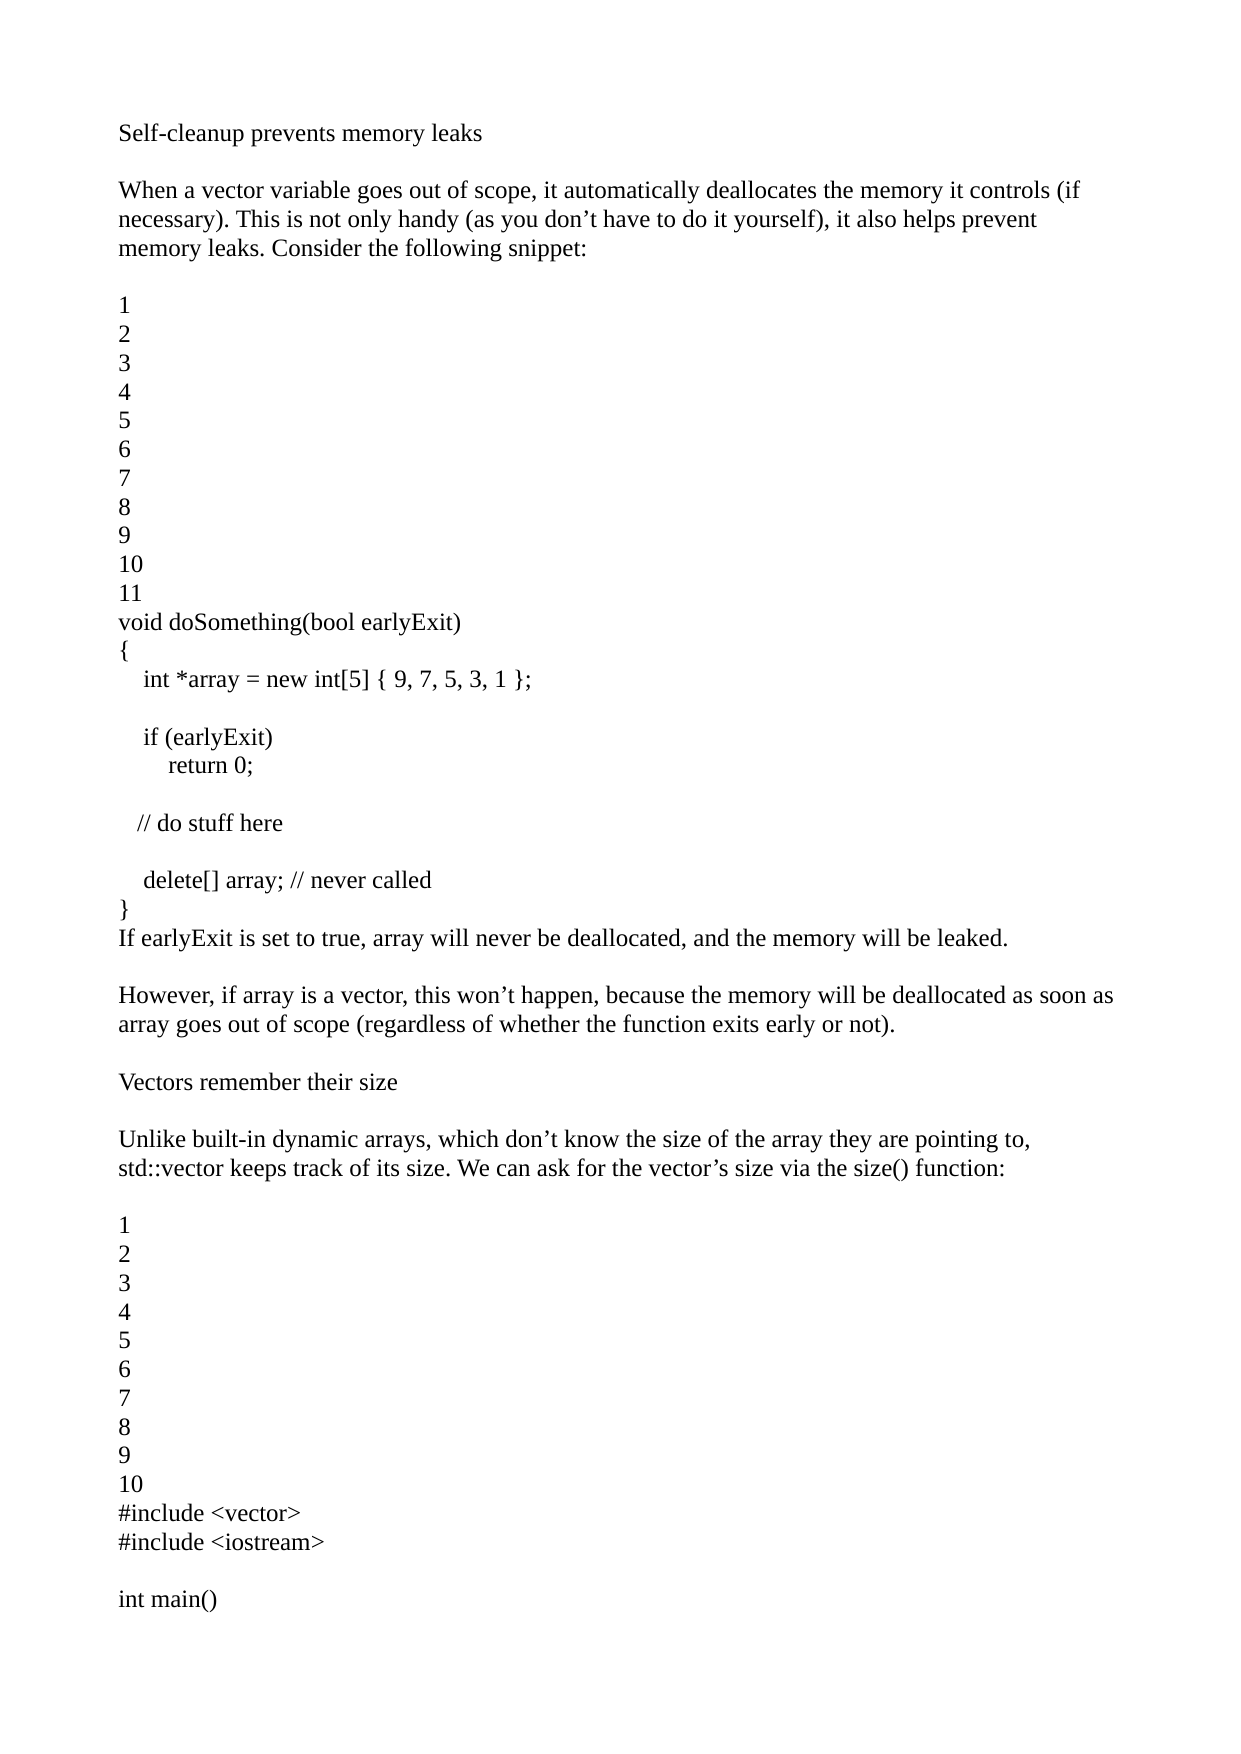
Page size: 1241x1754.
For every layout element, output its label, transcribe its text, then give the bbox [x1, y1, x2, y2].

text // do stuff here [118, 808, 1122, 837]
text #include <vector> [118, 1498, 1122, 1527]
text delete[] array; // never called [118, 866, 1122, 894]
text 10 [118, 1469, 1122, 1498]
text return 0; [118, 751, 1122, 779]
text Unlike built-in dynamic arrays, which don’t know the size of the array they are pointing to, std::vector keeps track of its size. We can ask for the vector’s size via the size() function: [118, 1124, 1122, 1182]
text #include <iostream> [118, 1527, 1122, 1556]
text int main() [118, 1584, 1122, 1613]
text 3 [118, 348, 1122, 377]
text However, if array is a vector, this won’t happen, because the memory will be deallocated as soon as array goes out of scope (regardless of whether the function exits early or not). [118, 981, 1122, 1038]
text 1 [118, 1211, 1122, 1239]
text 5 [118, 1326, 1122, 1354]
text 7 [118, 463, 1122, 492]
text void doSomething(bool earlyExit) [118, 607, 1122, 636]
text 5 [118, 406, 1122, 434]
text If earlyExit is set to true, array will never be deallocated, and the memory will be leaked. [118, 923, 1122, 952]
text 2 [118, 1239, 1122, 1268]
text 6 [118, 434, 1122, 463]
text } [118, 894, 1122, 923]
text 1 [118, 291, 1122, 319]
text 8 [118, 492, 1122, 521]
text 11 [118, 578, 1122, 607]
text 8 [118, 1412, 1122, 1441]
text if (earlyExit) [118, 722, 1122, 751]
text 4 [118, 377, 1122, 406]
text 4 [118, 1297, 1122, 1326]
text 9 [118, 521, 1122, 549]
text { [118, 636, 1122, 664]
text When a vector variable goes out of scope, it automatically deallocates the memory it controls (if necessary). This is not only handy (as you don’t have to do it yourself), it also helps prevent memory leaks. Consider the following snippet: [118, 176, 1122, 262]
text Self-cleanup prevents memory leaks [118, 118, 1122, 147]
text int *array = new int[5] { 9, 7, 5, 3, 1 }; [118, 664, 1122, 693]
text 6 [118, 1354, 1122, 1383]
text 2 [118, 319, 1122, 348]
text 7 [118, 1383, 1122, 1412]
text Vectors remember their size [118, 1067, 1122, 1096]
text 10 [118, 549, 1122, 578]
text 9 [118, 1441, 1122, 1469]
text 3 [118, 1268, 1122, 1297]
